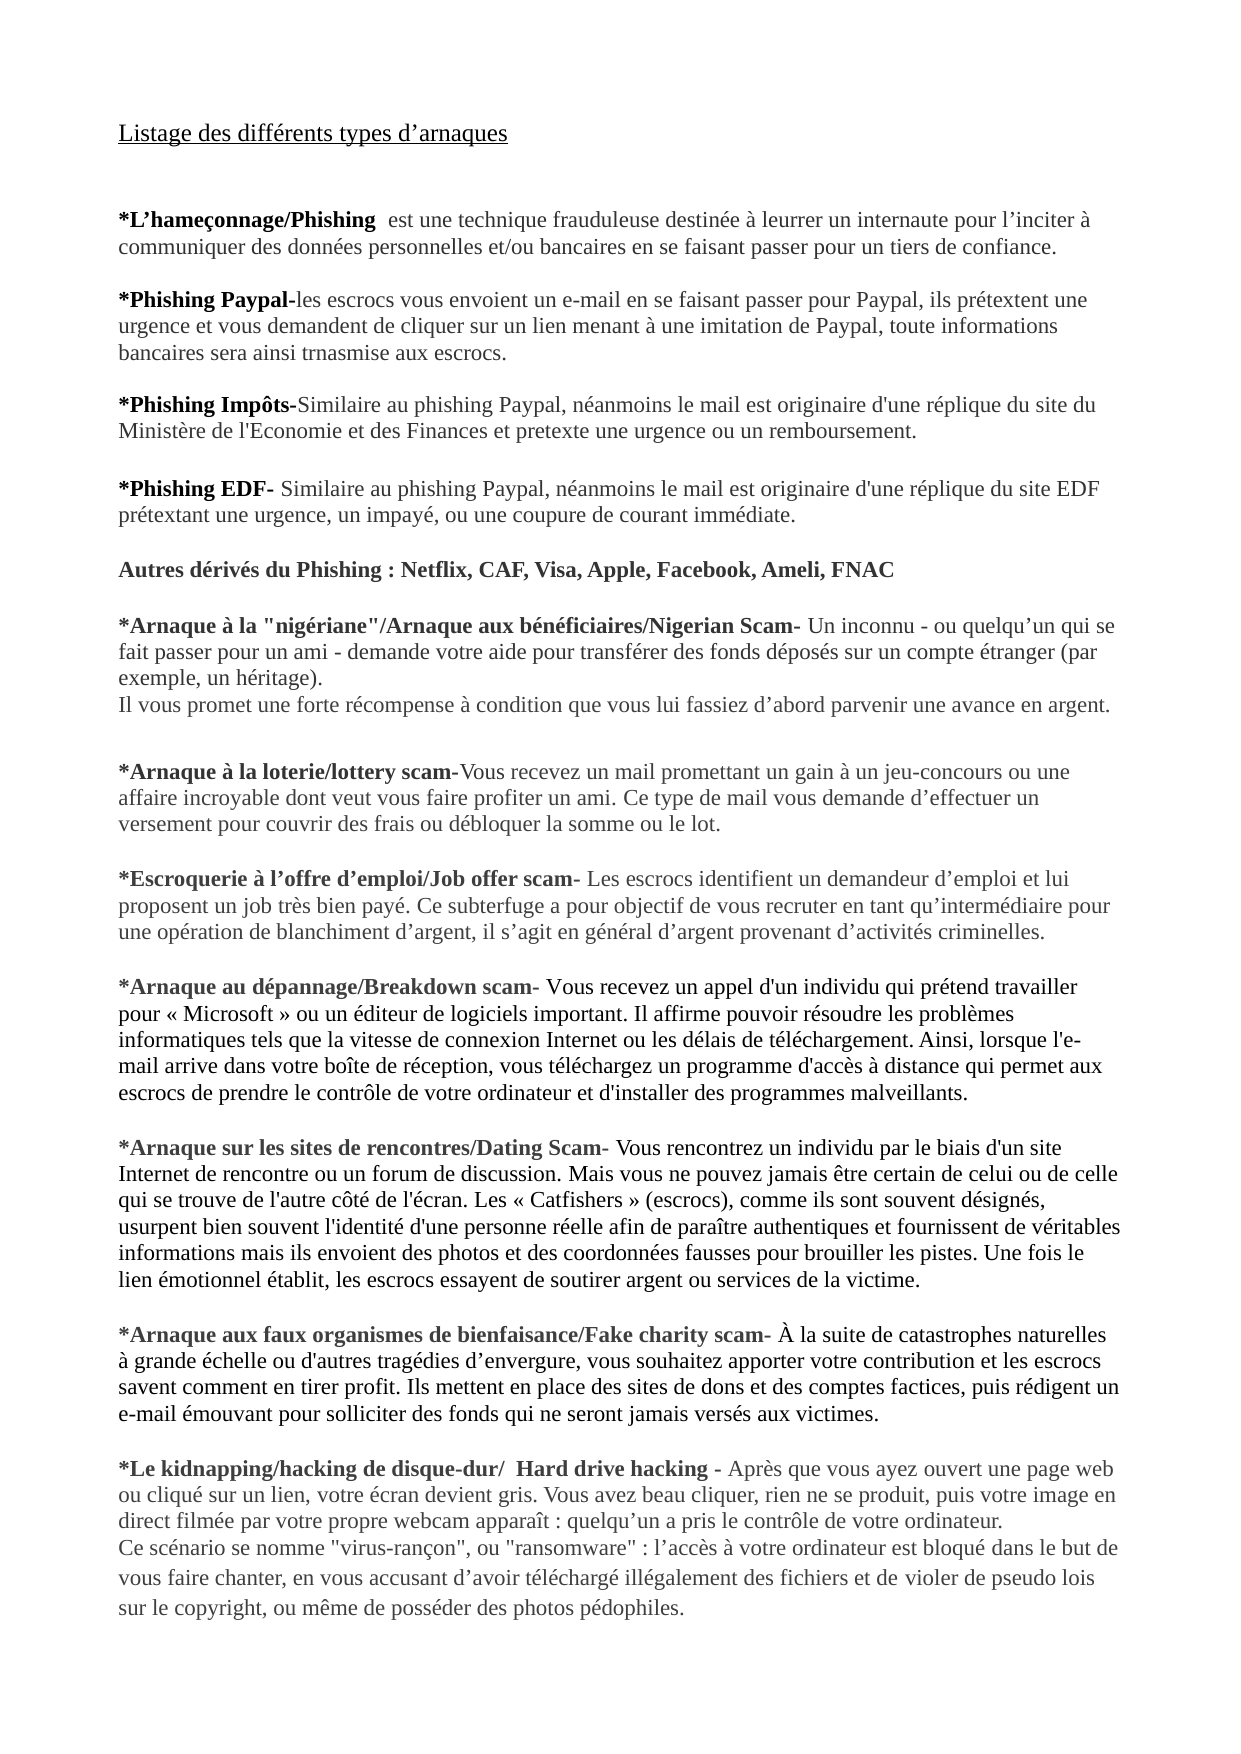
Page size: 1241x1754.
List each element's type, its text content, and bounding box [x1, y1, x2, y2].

text Listage des différents types d’arnaques [118, 118, 1122, 147]
text Ce scénario se nomme "virus-rançon", ou "ransomware" : l’accès à votre ordinateur est bloqué dans le but de vous faire chanter, en vous accusant d’avoir téléchargé illégalement des fichiers et de violer de pseudo lois sur le copyright, ou même de posséder des photos pédophiles. [118, 1534, 1122, 1621]
text Autres dérivés du Phishing : Netflix, CAF, Visa, Apple, Facebook, Ameli, FNAC [118, 557, 1122, 583]
text *Arnaque aux faux organismes de bienfaisance/Fake charity scam- À la suite de catastrophes naturelles à grande échelle ou d'autres tragédies d’envergure, vous souhaitez apporter votre contribution et les escrocs savent comment en tirer profit. Ils mettent en place des sites de dons et des comptes factices, puis rédigent un e-mail émouvant pour solliciter des fonds qui ne seront jamais versés aux victimes. [118, 1321, 1122, 1426]
text *Phishing Paypal-les escrocs vous envoient un e-mail en se faisant passer pour Paypal, ils prétextent une urgence et vous demandent de cliquer sur un lien menant à une imitation de Paypal, toute informations bancaires sera ainsi trnasmise aux escrocs. [118, 286, 1122, 365]
text Il vous promet une forte récompense à condition que vous lui fassiez d’abord parvenir une avance en argent. [118, 691, 1122, 717]
text *Phishing Impôts-Similaire au phishing Paypal, néanmoins le mail est originaire d'une réplique du site du Ministère de l'Economie et des Finances et pretexte une urgence ou un remboursement. [118, 391, 1122, 444]
text *Arnaque au dépannage/Breakdown scam- Vous recevez un appel d'un individu qui prétend travailler pour « Microsoft » ou un éditeur de logiciels important. Il affirme pouvoir résoudre les problèmes informatiques tels que la vitesse de connexion Internet ou les délais de téléchargement. Ainsi, lorsque l'e-mail arrive dans votre boîte de réception, vous téléchargez un programme d'accès à distance qui permet aux escrocs de prendre le contrôle de votre ordinateur et d'installer des programmes malveillants. [118, 973, 1122, 1105]
text *Arnaque sur les sites de rencontres/Dating Scam- Vous rencontrez un individu par le biais d'un site Internet de rencontre ou un forum de discussion. Mais vous ne pouvez jamais être certain de celui ou de celle qui se trouve de l'autre côté de l'écran. Les « Catfishers » (escrocs), comme ils sont souvent désignés, usurpent bien souvent l'identité d'une personne réelle afin de paraître authentiques et fournissent de véritables informations mais ils envoient des photos et des coordonnées fausses pour brouiller les pistes. Une fois le lien émotionnel établit, les escrocs essayent de soutirer argent ou services de la victime. [118, 1134, 1122, 1292]
text *Arnaque à la "nigériane"/Arnaque aux bénéficiaires/Nigerian Scam- Un inconnu - ou quelqu’un qui se fait passer pour un ami - demande votre aide pour transférer des fonds déposés sur un compte étranger (par exemple, un héritage). [118, 612, 1122, 691]
text *Le kidnapping/hacking de disque-dur/ Hard drive hacking - Après que vous ayez ouvert une page web ou cliqué sur un lien, votre écran devient gris. Vous avez beau cliquer, rien ne se produit, puis votre image en direct filmée par votre propre webcam apparaît : quelqu’un a pris le contrôle de votre ordinateur. [118, 1455, 1122, 1534]
text *Arnaque à la loterie/lottery scam-Vous recevez un mail promettant un gain à un jeu-concours ou une affaire incroyable dont veut vous faire profiter un ami. Ce type de mail vous demande d’effectuer un versement pour couvrir des frais ou débloquer la somme ou le lot. [118, 758, 1122, 837]
text *L’hameçonnage/Phishing est une technique frauduleuse destinée à leurrer un internaute pour l’inciter à communiquer des données personnelles et/ou bancaires en se faisant passer pour un tiers de confiance. [118, 204, 1122, 259]
text *Escroquerie à l’offre d’emploi/Job offer scam- Les escrocs identifient un demandeur d’emploi et lui proposent un job très bien payé. Ce subterfuge a pour objectif de vous recruter en tant qu’intermédiaire pour une opération de blanchiment d’argent, il s’agit en général d’argent provenant d’activités criminelles. [118, 866, 1122, 944]
text *Phishing EDF- Similaire au phishing Paypal, néanmoins le mail est originaire d'une réplique du site EDF prétextant une urgence, un impayé, ou une coupure de courant immédiate. [118, 473, 1122, 528]
